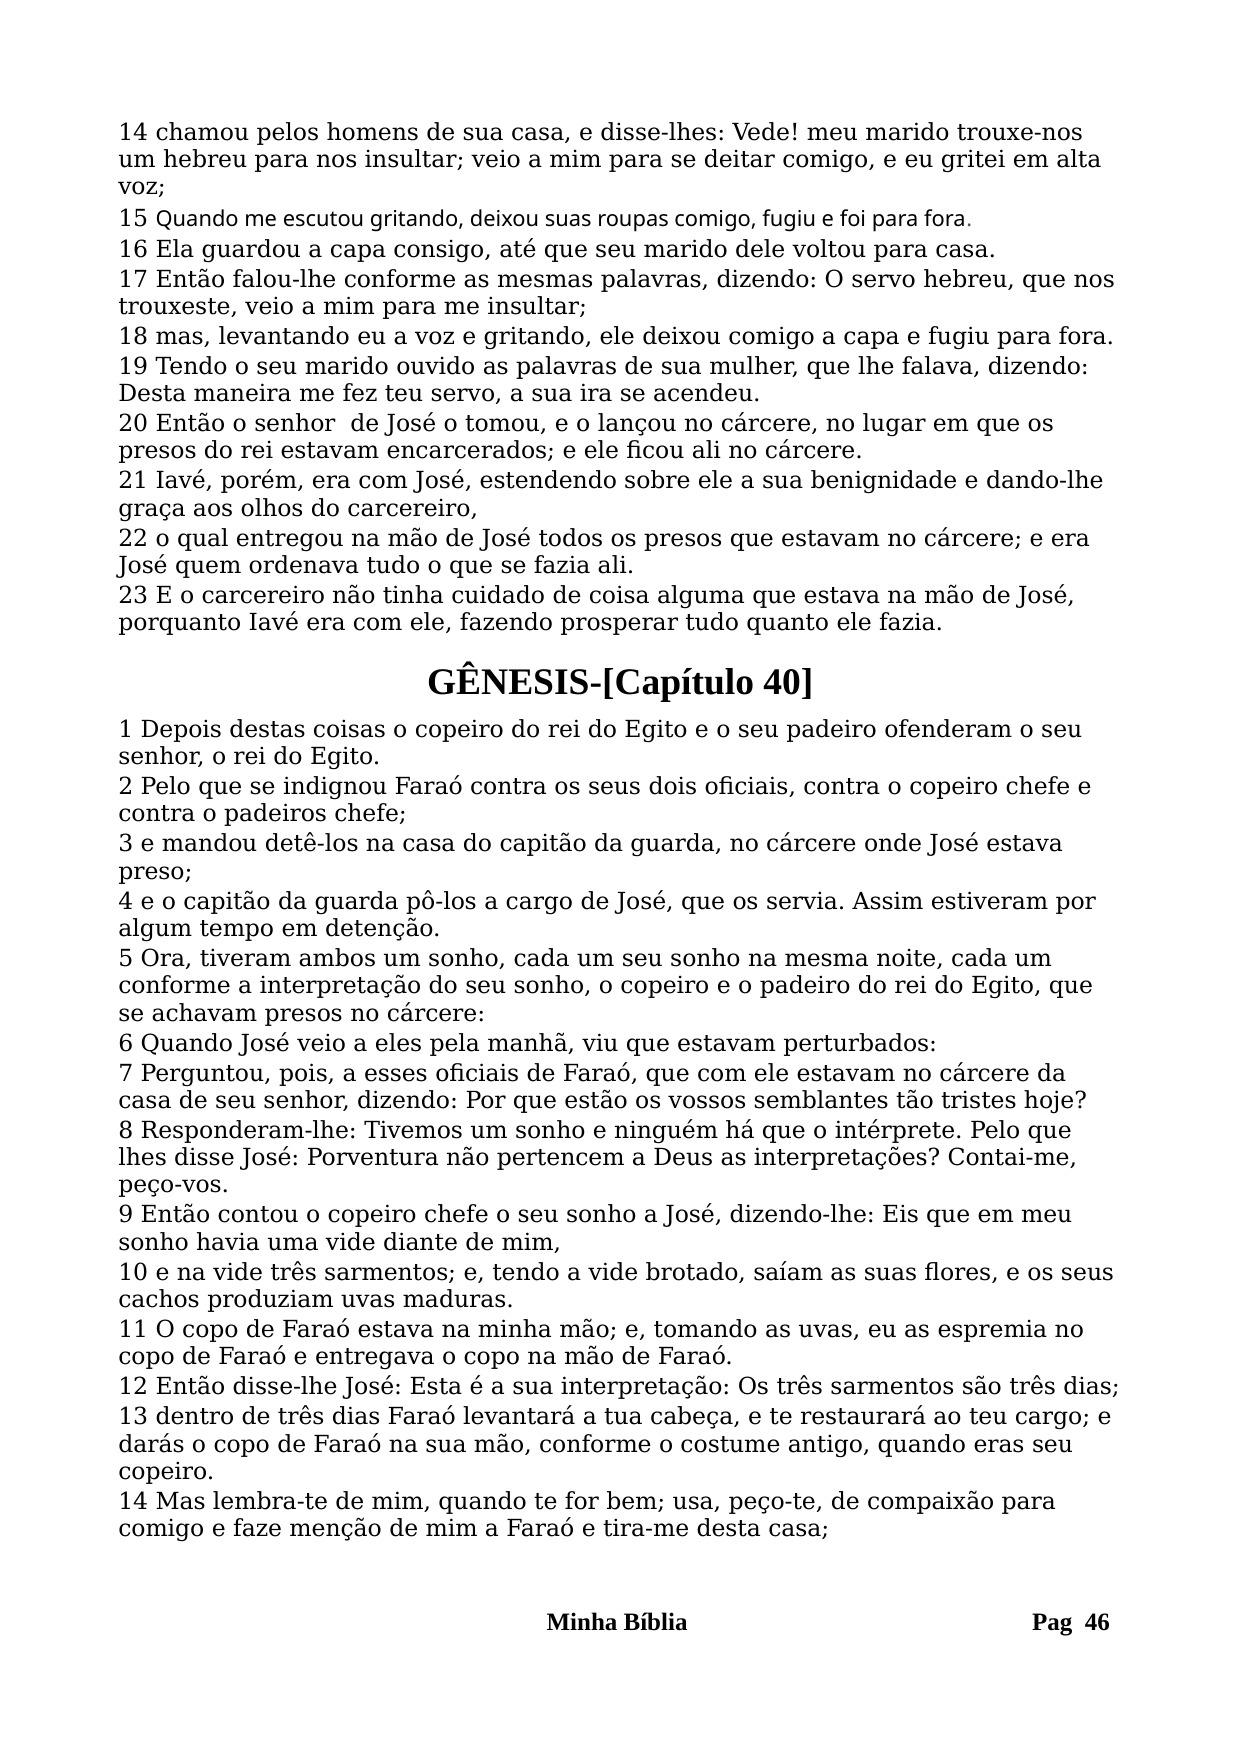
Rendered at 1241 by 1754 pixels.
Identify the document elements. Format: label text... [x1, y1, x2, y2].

text 11 O copo de Faraó estava na minha mão; e, tomando as uvas, eu as espremia no copo de Faraó e entregava o copo na mão de Faraó. [118, 1316, 1122, 1370]
text 21 Iavé, porém, era com José, estendendo sobre ele a sua benignidade e dando-lhe graça aos olhos do carcereiro, [118, 467, 1122, 522]
text 17 Então falou-lhe conforme as mesmas palavras, dizendo: O servo hebreu, que nos trouxeste, veio a mim para me insultar; [118, 265, 1122, 320]
text 9 Então contou o copeiro chefe o seu sonho a José, dizendo-lhe: Eis que em meu sonho havia uma vide diante de mim, [118, 1201, 1122, 1256]
text 5 Ora, tiveram ambos um sonho, cada um seu sonho na mesma noite, cada um conforme a interpretação do seu sonho, o copeiro e o padeiro do rei do Egito, que se achavam presos no cárcere: [118, 944, 1122, 1026]
text 12 Então disse-lhe José: Esta é a sua interpretação: Os três sarmentos são três dias; [118, 1373, 1122, 1400]
text 14 chamou pelos homens de sua casa, e disse-lhes: Vede! meu marido trouxe-nos um hebreu para nos insultar; veio a mim para se deitar comigo, e eu gritei em alta voz; [118, 118, 1122, 200]
text 19 Tendo o seu marido ouvido as palavras de sua mulher, que lhe falava, dizendo: Desta maneira me fez teu servo, a sua ira se acendeu. [118, 352, 1122, 407]
text 3 e mandou detê-los na casa do capitão da guarda, no cárcere onde José estava preso; [118, 830, 1122, 884]
subtitle GÊNESIS-[Capítulo 40] [118, 660, 1122, 703]
text 2 Pelo que se indignou Faraó contra os seus dois oficiais, contra o copeiro chefe e contra o padeiros chefe; [118, 773, 1122, 827]
text 23 E o carcereiro não tinha cuidado de coisa alguma que estava na mão de José, porquanto Iavé era com ele, fazendo prosperar tudo quanto ele fazia. [118, 582, 1122, 636]
text 6 Quando José veio a eles pela manhã, viu que estavam perturbados: [118, 1029, 1122, 1056]
text 18 mas, levantando eu a voz e gritando, ele deixou comigo a capa e fugiu para fora. [118, 322, 1122, 350]
text 1 Depois destas coisas o copeiro do rei do Egito e o seu padeiro ofenderam o seu senhor, o rei do Egito. [118, 715, 1122, 770]
text 16 Ela guardou a capa consigo, até que seu marido dele voltou para casa. [118, 235, 1122, 262]
text 15 Quando me escutou gritando, deixou suas roupas comigo, fugiu e foi para fora. [118, 203, 1122, 232]
text 7 Perguntou, pois, a esses oficiais de Faraó, que com ele estavam no cárcere da casa de seu senhor, dizendo: Por que estão os vossos semblantes tão tristes hoje? [118, 1059, 1122, 1114]
text 14 Mas lembra-te de mim, quando te for bem; usa, peço-te, de compaixão para comigo e faze menção de mim a Faraó e tira-me desta casa; [118, 1487, 1122, 1542]
text 4 e o capitão da guarda pô-los a cargo de José, que os servia. Assim estiveram por algum tempo em detenção. [118, 887, 1122, 942]
text 8 Responderam-lhe: Tivemos um sonho e ninguém há que o intérprete. Pelo que lhes disse José: Porventura não pertencem a Deus as interpretações? Contai-me, peço-vos. [118, 1116, 1122, 1198]
text 22 o qual entregou na mão de José todos os presos que estavam no cárcere; e era José quem ordenava tudo o que se fazia ali. [118, 524, 1122, 579]
text 20 Então o senhor de José o tomou, e o lançou no cárcere, no lugar em que os presos do rei estavam encarcerados; e ele ficou ali no cárcere. [118, 410, 1122, 464]
text 13 dentro de três dias Faraó levantará a tua cabeça, e te restaurará ao teu cargo; e darás o copo de Faraó na sua mão, conforme o costume antigo, quando eras seu copeiro. [118, 1403, 1122, 1485]
text 10 e na vide três sarmentos; e, tendo a vide brotado, saíam as suas flores, e os seus cachos produziam uvas maduras. [118, 1258, 1122, 1313]
